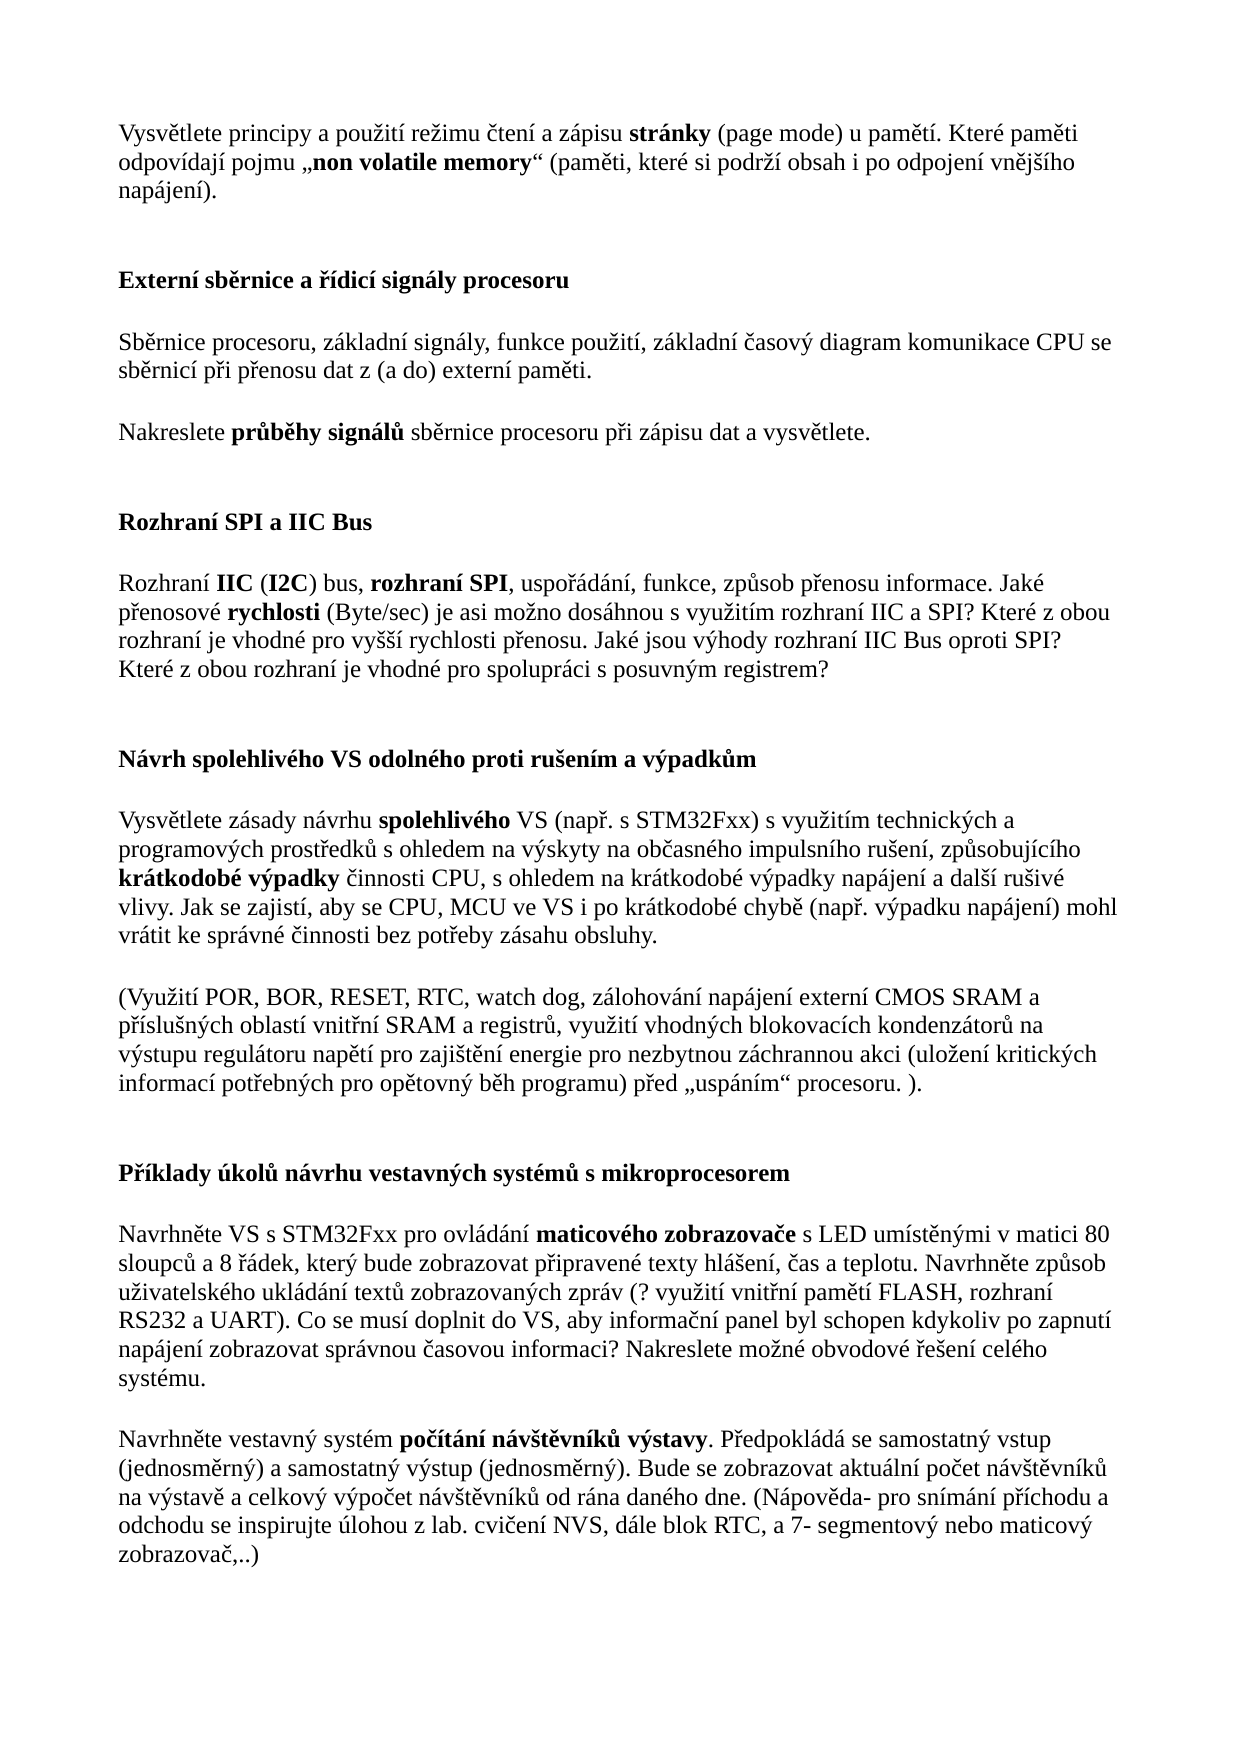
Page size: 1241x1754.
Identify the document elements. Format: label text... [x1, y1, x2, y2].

text Příklady úkolů návrhu vestavných systémů s mikroprocesorem [118, 1129, 1122, 1187]
text Vysvětlete zásady návrhu spolehlivého VS (např. s STM32Fxx) s využitím technických a programových prostředků s ohledem na výskyty na občasného impulsního rušení, způsobujícího krátkodobé výpadky činnosti CPU, s ohledem na krátkodobé výpadky napájení a další rušivé vlivy. Jak se zajistí, aby se CPU, MCU ve VS i po krátkodobé chybě (např. výpadku napájení) mohl vrátit ke správné činnosti bez potřeby zásahu obsluhy. [118, 806, 1122, 949]
text (Využití POR, BOR, RESET, RTC, watch dog, zálohování napájení externí CMOS SRAM a příslušných oblastí vnitřní SRAM a registrů, využití vhodných blokovacích kondenzátorů na výstupu regulátoru napětí pro zajištění energie pro nezbytnou záchrannou akci (uložení kritických informací potřebných pro opětovný běh programu) před „uspáním“ procesoru. ). [118, 982, 1122, 1097]
text Rozhraní IIC (I2C) bus, rozhraní SPI, uspořádání, funkce, způsob přenosu informace. Jaké přenosové rychlosti (Byte/sec) je asi možno dosáhnou s využitím rozhraní IIC a SPI? Které z obou rozhraní je vhodné pro vyšší rychlosti přenosu. Jaké jsou výhody rozhraní IIC Bus oproti SPI? Které z obou rozhraní je vhodné pro spolupráci s posuvným registrem? [118, 568, 1122, 683]
text Nakreslete průběhy signálů sběrnice procesoru při zápisu dat a vysvětlete. [118, 417, 1122, 446]
text Sběrnice procesoru, základní signály, funkce použití, základní časový diagram komunikace CPU se sběrnicí při přenosu dat z (a do) externí paměti. [118, 327, 1122, 384]
text Rozhraní SPI a IIC Bus [118, 478, 1122, 536]
text Navrhněte VS s STM32Fxx pro ovládání maticového zobrazovače s LED umístěnými v matici 80 sloupců a 8 řádek, který bude zobrazovat připravené texty hlášení, čas a teplotu. Navrhněte způsob uživatelského ukládání textů zobrazovaných zpráv (? využití vnitřní pamětí FLASH, rozhraní RS232 a UART). Co se musí doplnit do VS, aby informační panel byl schopen kdykoliv po zapnutí napájení zobrazovat správnou časovou informaci? Nakreslete možné obvodové řešení celého systému. [118, 1219, 1122, 1392]
text Vysvětlete principy a použití režimu čtení a zápisu stránky (page mode) u pamětí. Které paměti odpovídají pojmu „non volatile memory“ (paměti, které si podrží obsah i po odpojení vnějšího napájení). [118, 118, 1122, 204]
text Externí sběrnice a řídicí signály procesoru [118, 237, 1122, 294]
text Návrh spolehlivého VS odolného proti rušením a výpadkům [118, 716, 1122, 773]
text Navrhněte vestavný systém počítání návštěvníků výstavy. Předpokládá se samostatný vstup (jednosměrný) a samostatný výstup (jednosměrný). Bude se zobrazovat aktuální počet návštěvníků na výstavě a celkový výpočet návštěvníků od rána daného dne. (Nápověda- pro snímání příchodu a odchodu se inspirujte úlohou z lab. cvičení NVS, dále blok RTC, a 7- segmentový nebo maticový zobrazovač,..) [118, 1424, 1122, 1568]
